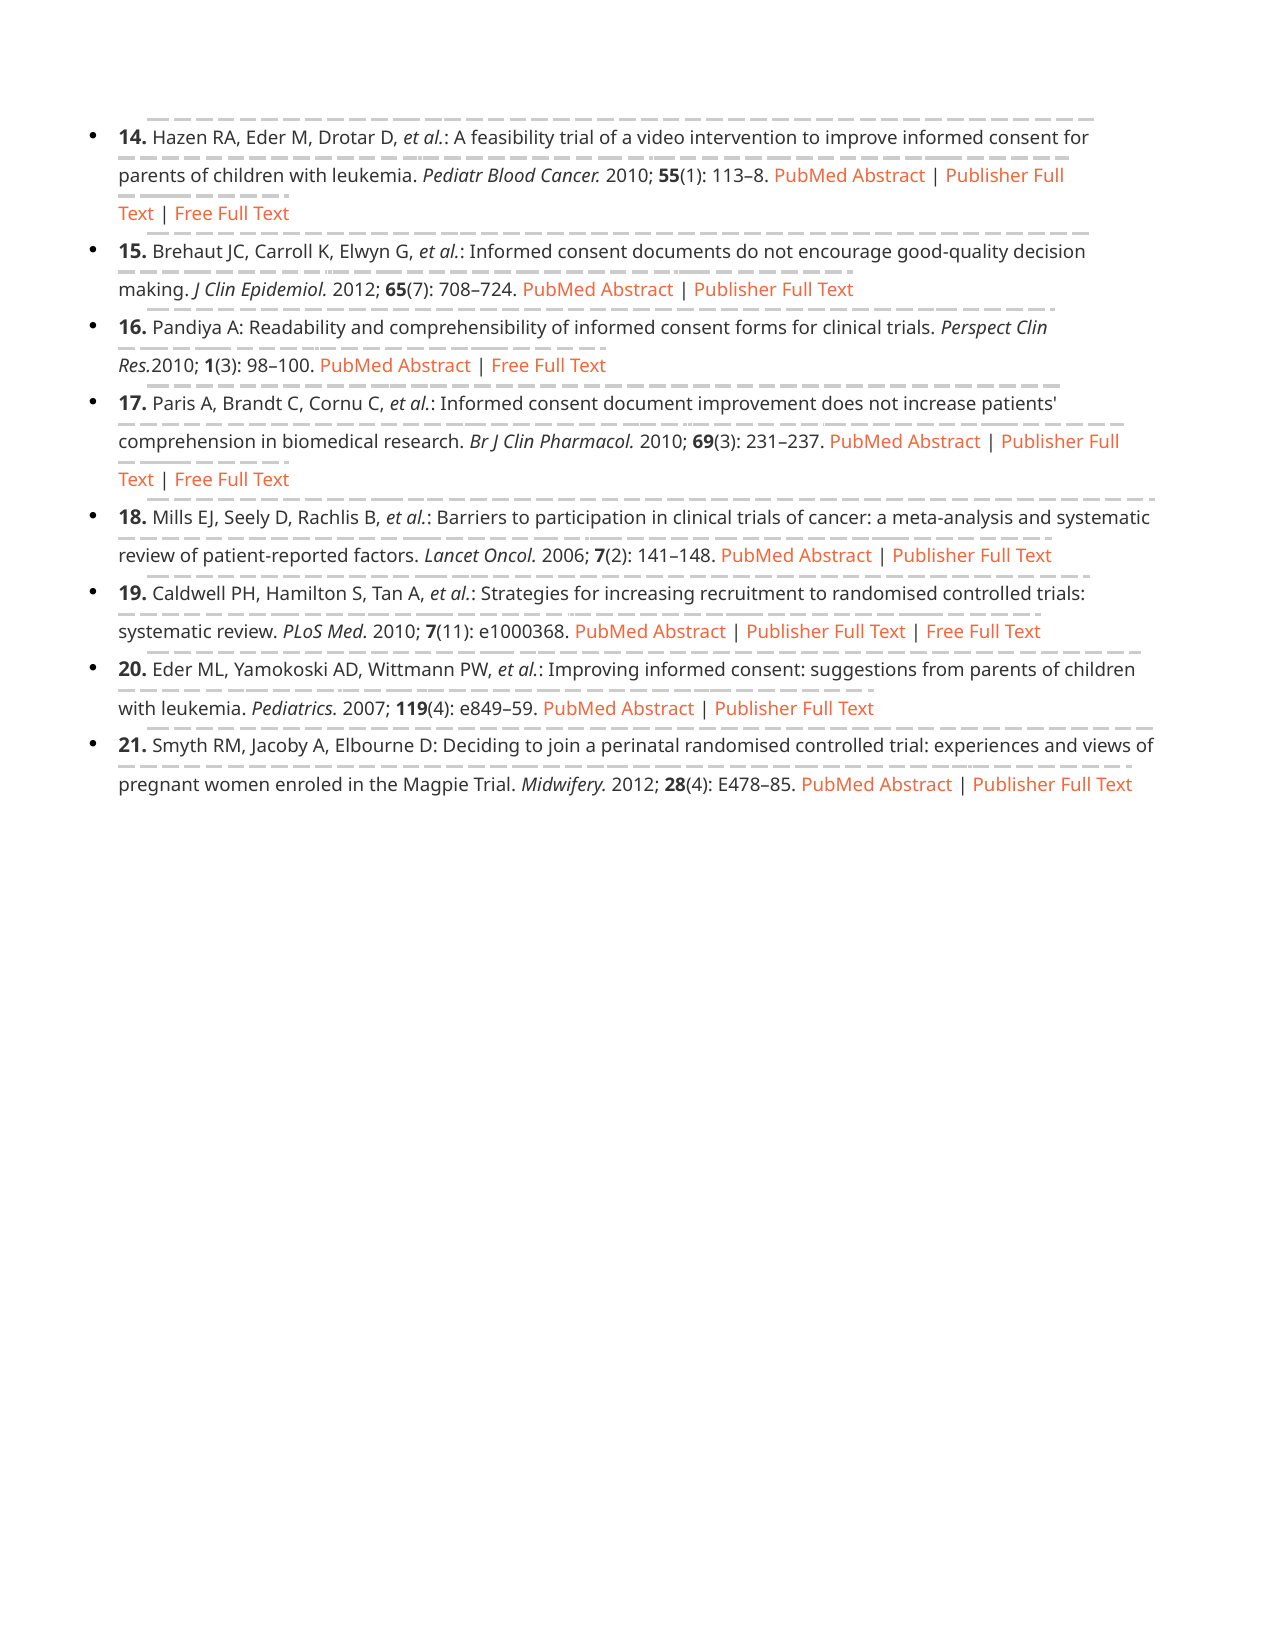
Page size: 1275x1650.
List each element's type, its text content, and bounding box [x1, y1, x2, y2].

list 14. Hazen RA, Eder M, Drotar D, et al.: A feasibility trial of a video intervention to improve informed consent for parents of children with leukemia. Pediatr Blood Cancer. 2010; 55(1): 113–8. PubMed Abstract | Publisher Full Text | Free Full Text [118, 118, 1157, 226]
list 20. Eder ML, Yamokoski AD, Wittmann PW, et al.: Improving informed consent: suggestions from parents of children with leukemia. Pediatrics. 2007; 119(4): e849–59. PubMed Abstract | Publisher Full Text [118, 651, 1157, 721]
list 18. Mills EJ, Seely D, Rachlis B, et al.: Barriers to participation in clinical trials of cancer: a meta-analysis and systematic review of patient-reported factors. Lancet Oncol. 2006; 7(2): 141–148. PubMed Abstract | Publisher Full Text [118, 498, 1157, 568]
list 19. Caldwell PH, Hamilton S, Tan A, et al.: Strategies for increasing recruitment to randomised controlled trials: systematic review. PLoS Med. 2010; 7(11): e1000368. PubMed Abstract | Publisher Full Text | Free Full Text [118, 574, 1157, 644]
list 17. Paris A, Brandt C, Cornu C, et al.: Informed consent document improvement does not increase patients' comprehension in biomedical research. Br J Clin Pharmacol. 2010; 69(3): 231–237. PubMed Abstract | Publisher Full Text | Free Full Text [118, 384, 1157, 492]
list 21. Smyth RM, Jacoby A, Elbourne D: Deciding to join a perinatal randomised controlled trial: experiences and views of pregnant women enroled in the Magpie Trial. Midwifery. 2012; 28(4): E478–85. PubMed Abstract | Publisher Full Text [118, 727, 1157, 797]
list 16. Pandiya A: Readability and comprehensibility of informed consent forms for clinical trials. Perspect Clin Res.2010; 1(3): 98–100. PubMed Abstract | Free Full Text [118, 308, 1157, 378]
list 15. Brehaut JC, Carroll K, Elwyn G, et al.: Informed consent documents do not encourage good-quality decision making. J Clin Epidemiol. 2012; 65(7): 708–724. PubMed Abstract | Publisher Full Text [118, 232, 1157, 302]
